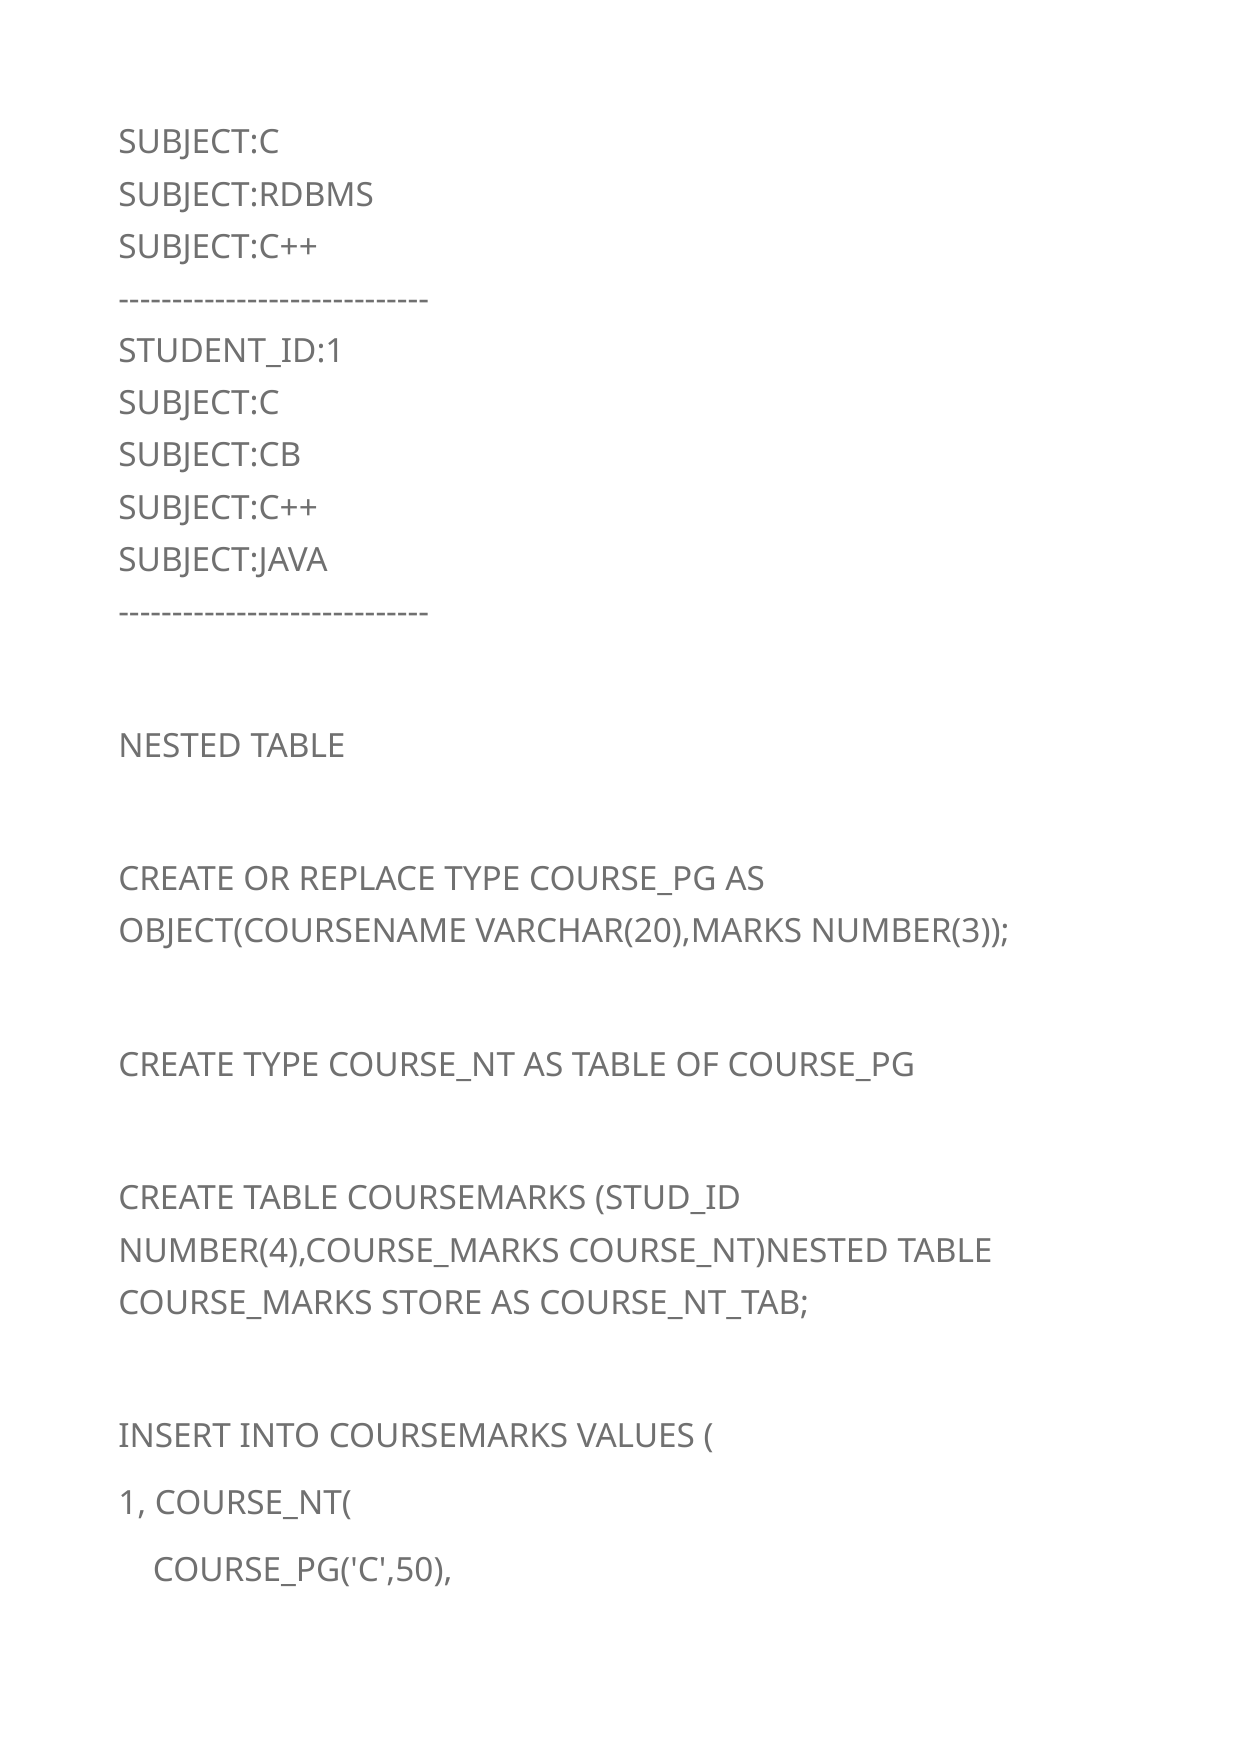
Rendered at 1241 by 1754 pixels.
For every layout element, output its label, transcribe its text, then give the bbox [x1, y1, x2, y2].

text CREATE TYPE COURSE_NT AS TABLE OF COURSE_PG [118, 1041, 1122, 1086]
text CREATE TABLE COURSEMARKS (STUD_ID NUMBER(4),COURSE_MARKS COURSE_NT)NESTED TABLE COURSE_MARKS STORE AS COURSE_NT_TAB; [118, 1174, 1122, 1324]
text COURSE_PG('C',50), [118, 1546, 1122, 1591]
text NESTED TABLE [118, 721, 1122, 767]
text SUBJECT:C SUBJECT:RDBMS SUBJECT:C++ ----------------------------- STUDENT_ID:1 SUBJECT:C SUBJECT:CB SUBJECT:C++ SUBJECT:JAVA ----------------------------- [118, 118, 1122, 633]
text 1, COURSE_NT( [118, 1479, 1122, 1524]
text INSERT INTO COURSEMARKS VALUES ( [118, 1412, 1122, 1457]
text CREATE OR REPLACE TYPE COURSE_PG AS OBJECT(COURSENAME VARCHAR(20),MARKS NUMBER(3)); [118, 855, 1122, 952]
